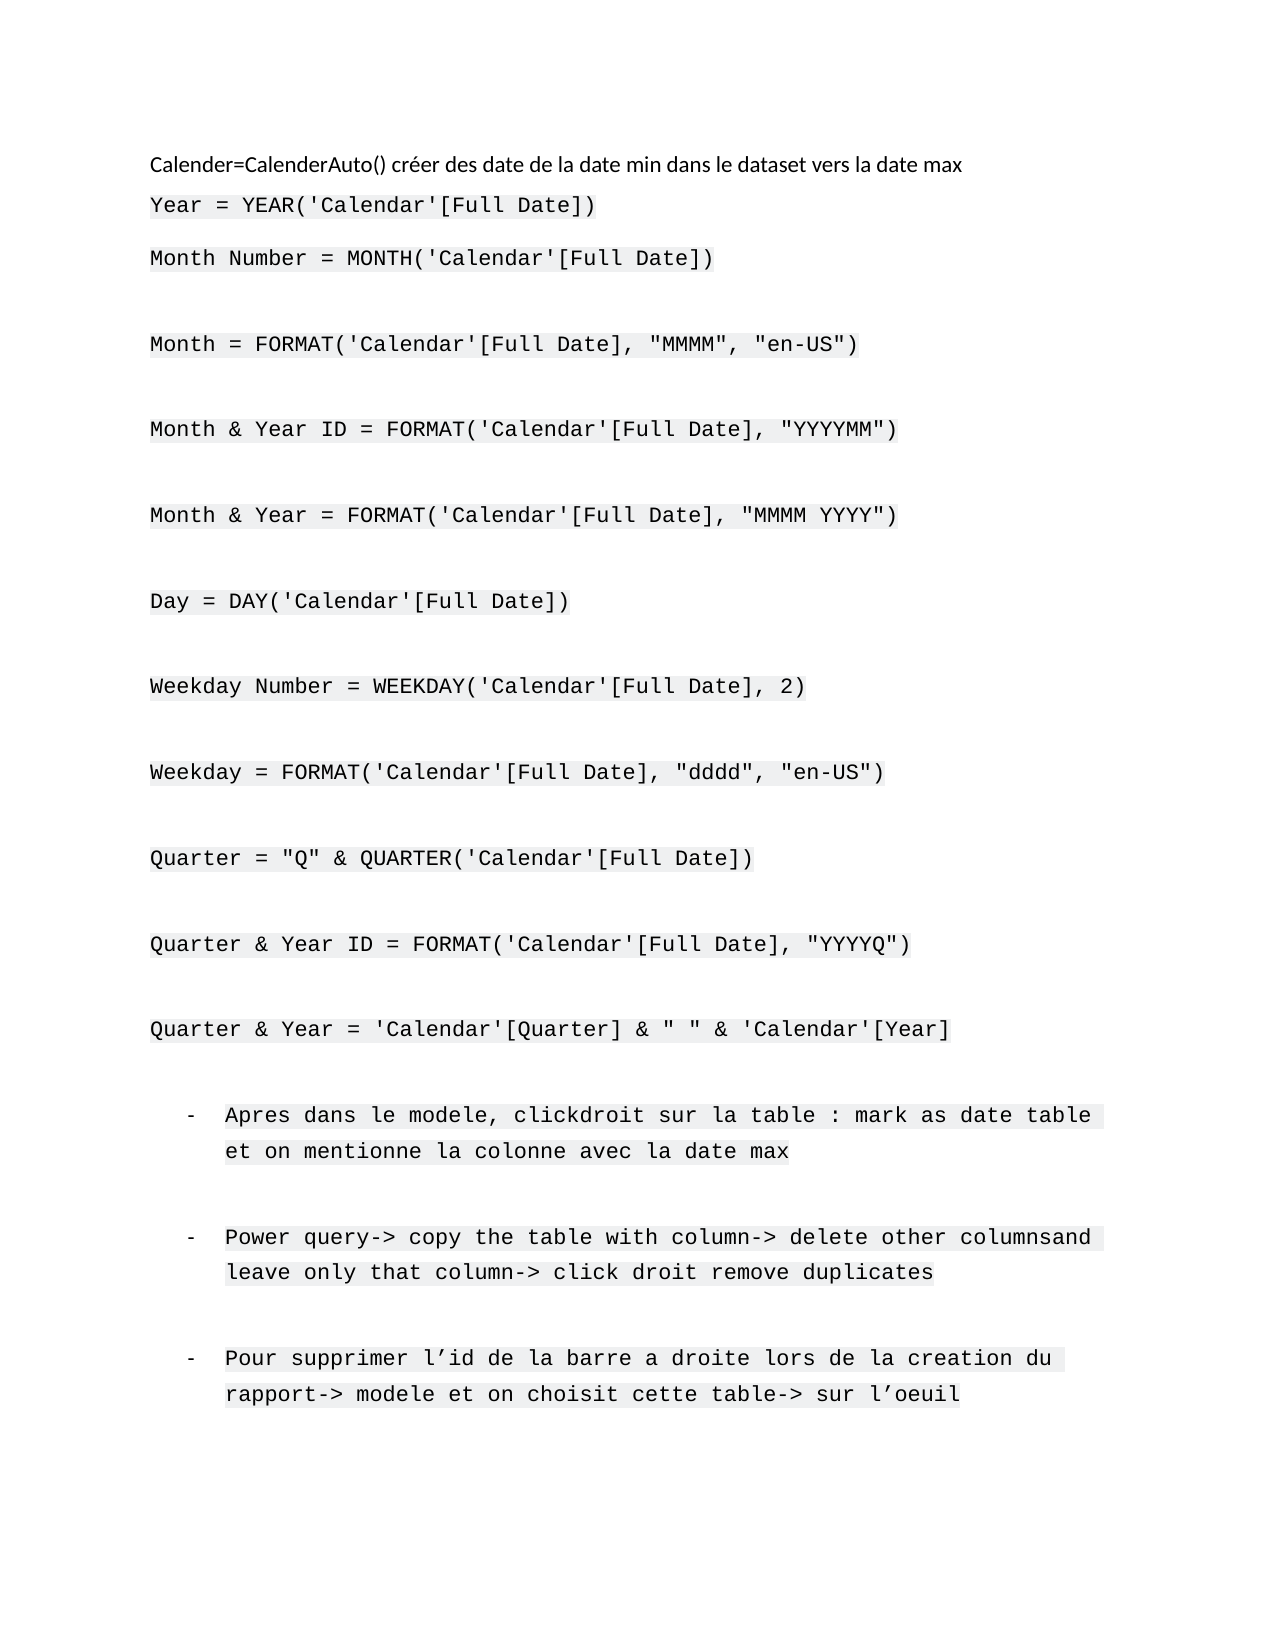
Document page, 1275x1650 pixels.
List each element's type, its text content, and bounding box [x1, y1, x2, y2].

list Pour supprimer l’id de la barre a droite lors de la creation du rapport-> modele et on choisit cette table-> sur l’oeuil [187, 1336, 1125, 1408]
text Quarter = "Q" & QUARTER('Calendar'[Full Date]) [150, 836, 1125, 872]
list Apres dans le modele, clickdroit sur la table : mark as date table et on mentionne la colonne avec la date max [187, 1093, 1125, 1165]
text Month & Year ID = FORMAT('Calendar'[Full Date], "YYYYMM") [150, 408, 1125, 443]
text Month = FORMAT('Calendar'[Full Date], "MMMM", "en-US") [150, 322, 1125, 358]
text Day = DAY('Calendar'[Full Date]) [150, 579, 1125, 615]
text Quarter & Year = 'Calendar'[Quarter] & " " & 'Calendar'[Year] [150, 1008, 1125, 1043]
text Year = YEAR('Calendar'[Full Date]) [150, 195, 1125, 219]
text Quarter & Year ID = FORMAT('Calendar'[Full Date], "YYYYQ") [150, 922, 1125, 958]
text Calender=CalenderAuto() créer des date de la date min dans le dataset vers la date max [150, 150, 1125, 178]
list Power query-> copy the table with column-> delete other columnsand leave only that column-> click droit remove duplicates [187, 1215, 1125, 1286]
text Month & Year = FORMAT('Calendar'[Full Date], "MMMM YYYY") [150, 493, 1125, 529]
text Weekday Number = WEEKDAY('Calendar'[Full Date], 2) [150, 665, 1125, 701]
text Weekday = FORMAT('Calendar'[Full Date], "dddd", "en-US") [150, 751, 1125, 786]
text Month Number = MONTH('Calendar'[Full Date]) [150, 236, 1125, 272]
